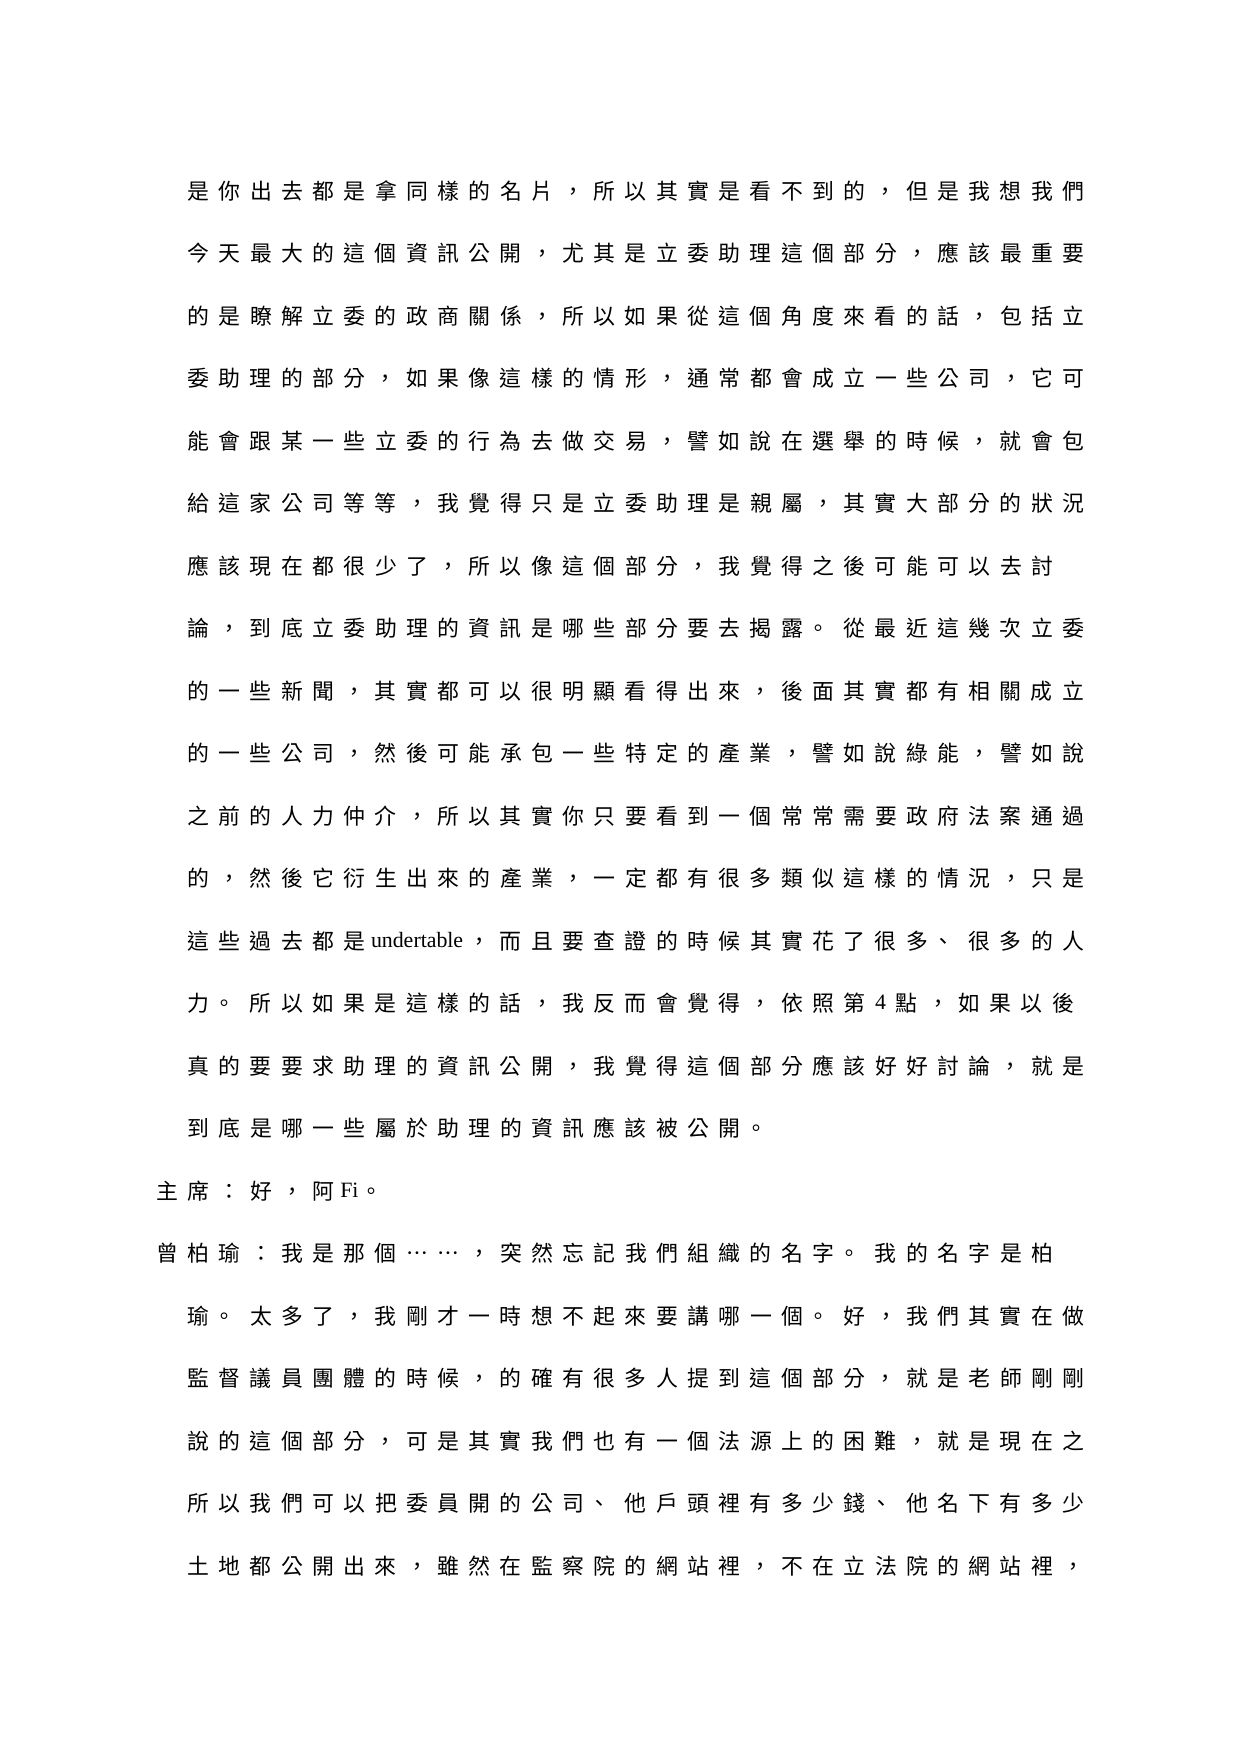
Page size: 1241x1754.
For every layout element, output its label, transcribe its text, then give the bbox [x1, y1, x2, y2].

text 是你出去都是拿同樣的名片，所以其實是看不到的，但是我想我們今天最大的這個資訊公開，尤其是立委助理這個部分，應該最重要的是瞭解立委的政商關係，所以如果從這個角度來看的話，包括立委助理的部分，如果像這樣的情形，通常都會成立一些公司，它可能會跟某一些立委的行為去做交易，譬如說在選舉的時候，就會包給這家公司等等，我覺得只是立委助理是親屬，其實大部分的狀況應該現在都很少了，所以像這個部分，我覺得之後可能可以去討論，到底立委助理的資訊是哪些部分要去揭露。從最近這幾次立委的一些新聞，其實都可以很明顯看得出來，後面其實都有相關成立的一些公司，然後可能承包一些特定的產業，譬如說綠能，譬如說之前的人力仲介，所以其實你只要看到一個常常需要政府法案通過的，然後它衍生出來的產業，一定都有很多類似這樣的情況，只是這些過去都是undertable，而且要查證的時候其實花了很多、很多的人力。所以如果是這樣的話，我反而會覺得，依照第4點，如果以後真的要要求助理的資訊公開，我覺得這個部分應該好好討論，就是到底是哪一些屬於助理的資訊應該被公開。 [151, 158, 1089, 1158]
text 曾柏瑜：我是那個……，突然忘記我們組織的名字。我的名字是柏瑜。太多了，我剛才一時想不起來要講哪一個。好，我們其實在做監督議員團體的時候，的確有很多人提到這個部分，就是老師剛剛說的這個部分，可是其實我們也有一個法源上的困難，就是現在之所以我們可以把委員開的公司、他戶頭裡有多少錢、他名下有多少土地都公開出來，雖然在監察院的網站裡，不在立法院的網站裡， [151, 1221, 1089, 1596]
text 主席：好，阿Fi。 [151, 1158, 1089, 1221]
